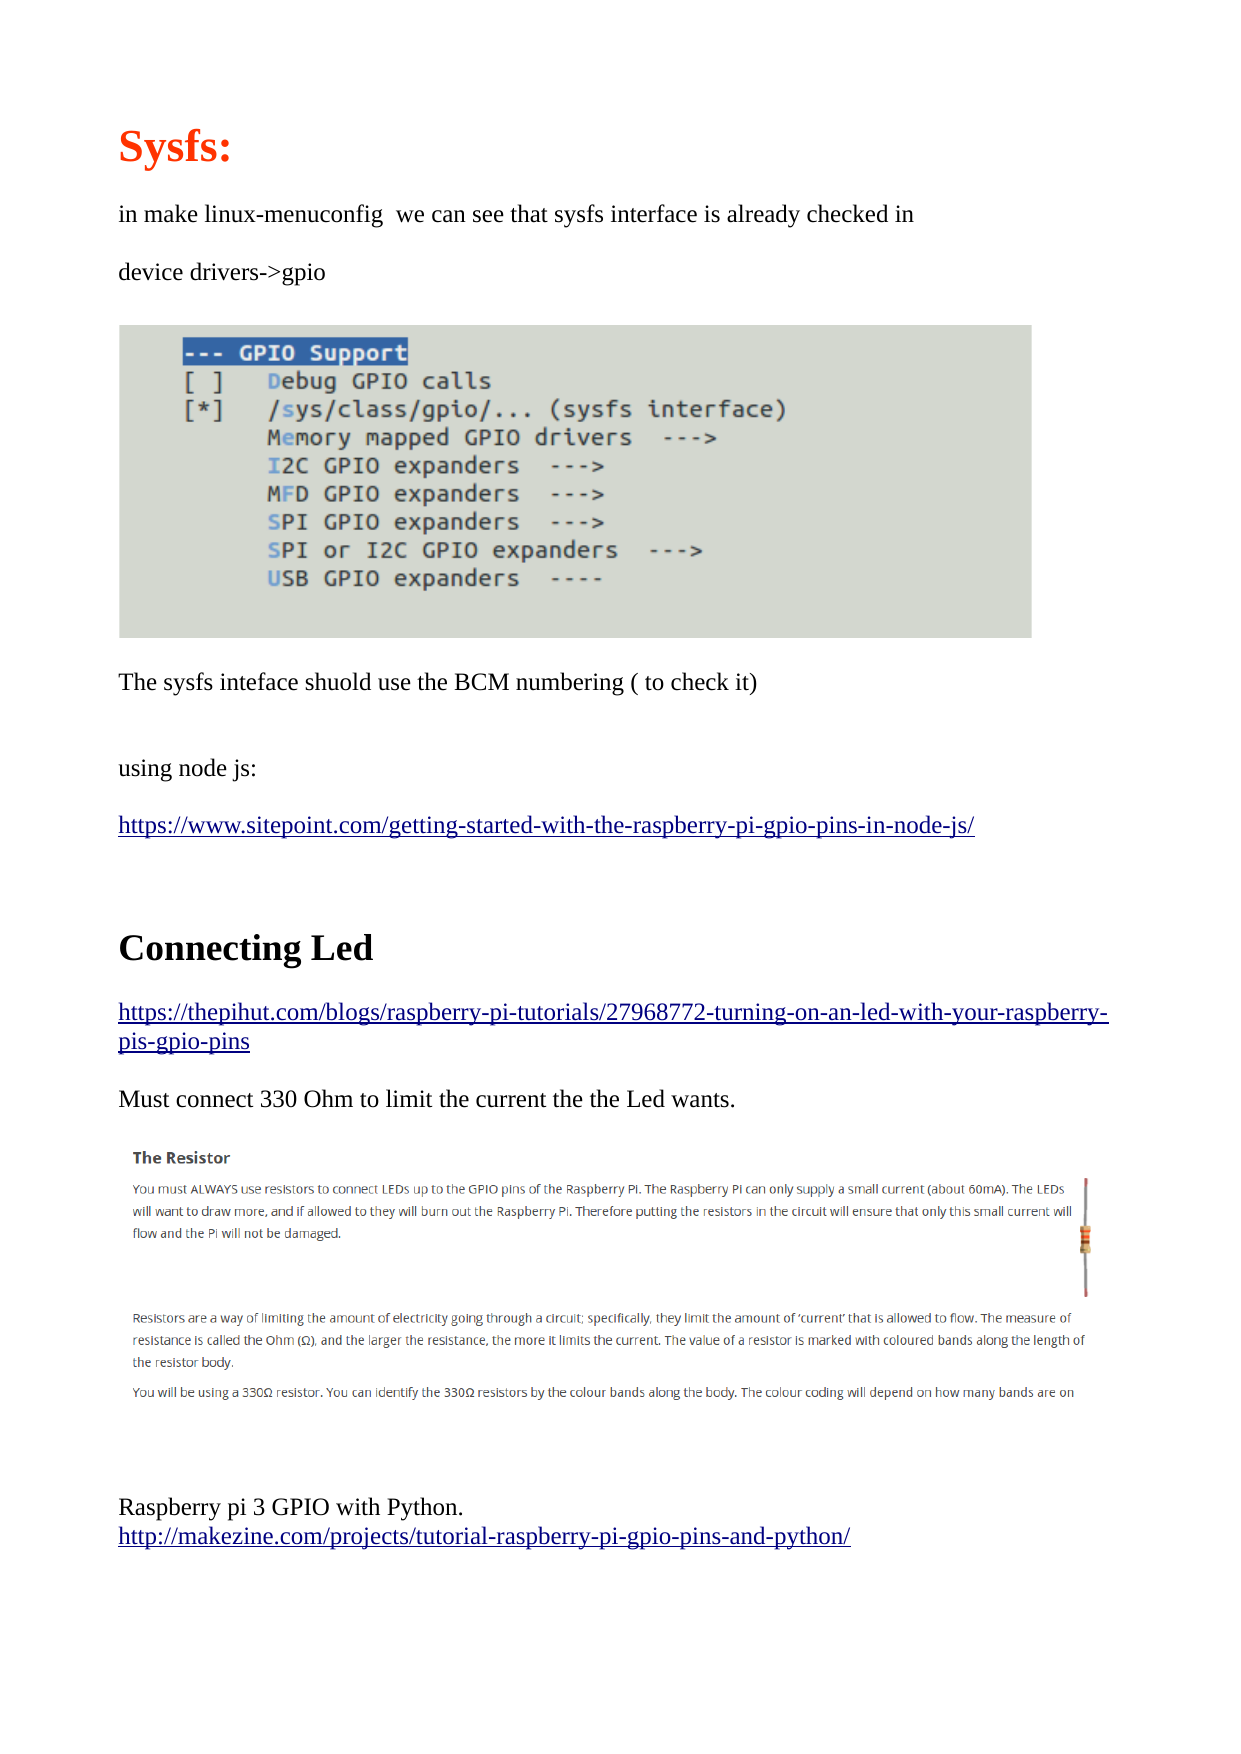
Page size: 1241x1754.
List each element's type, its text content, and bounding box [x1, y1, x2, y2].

text https://www.sitepoint.com/getting-started-with-the-raspberry-pi-gpio-pins-in-node-js/ [118, 811, 1122, 839]
picture [118, 1141, 1123, 1406]
text Must connect 330 Ohm to limit the current the the Led wants. [118, 1084, 1122, 1112]
text Connecting Led [118, 926, 1122, 969]
text device drivers->gpio [118, 257, 1122, 286]
text Sysfs: [118, 118, 1122, 171]
picture [119, 325, 1032, 638]
text using node js: [118, 753, 1122, 782]
text The sysfs inteface shuold use the BCM numbering ( to check it) [118, 667, 1122, 696]
text Raspberry pi 3 GPIO with Python. [118, 1492, 1122, 1521]
text http://makezine.com/projects/tutorial-raspberry-pi-gpio-pins-and-python/ [118, 1521, 1122, 1550]
text in make linux-menuconfig we can see that sysfs interface is already checked in [118, 199, 1122, 228]
text https://thepihut.com/blogs/raspberry-pi-tutorials/27968772-turning-on-an-led-with-your-raspberry-pis-gpio-pins [118, 997, 1122, 1055]
